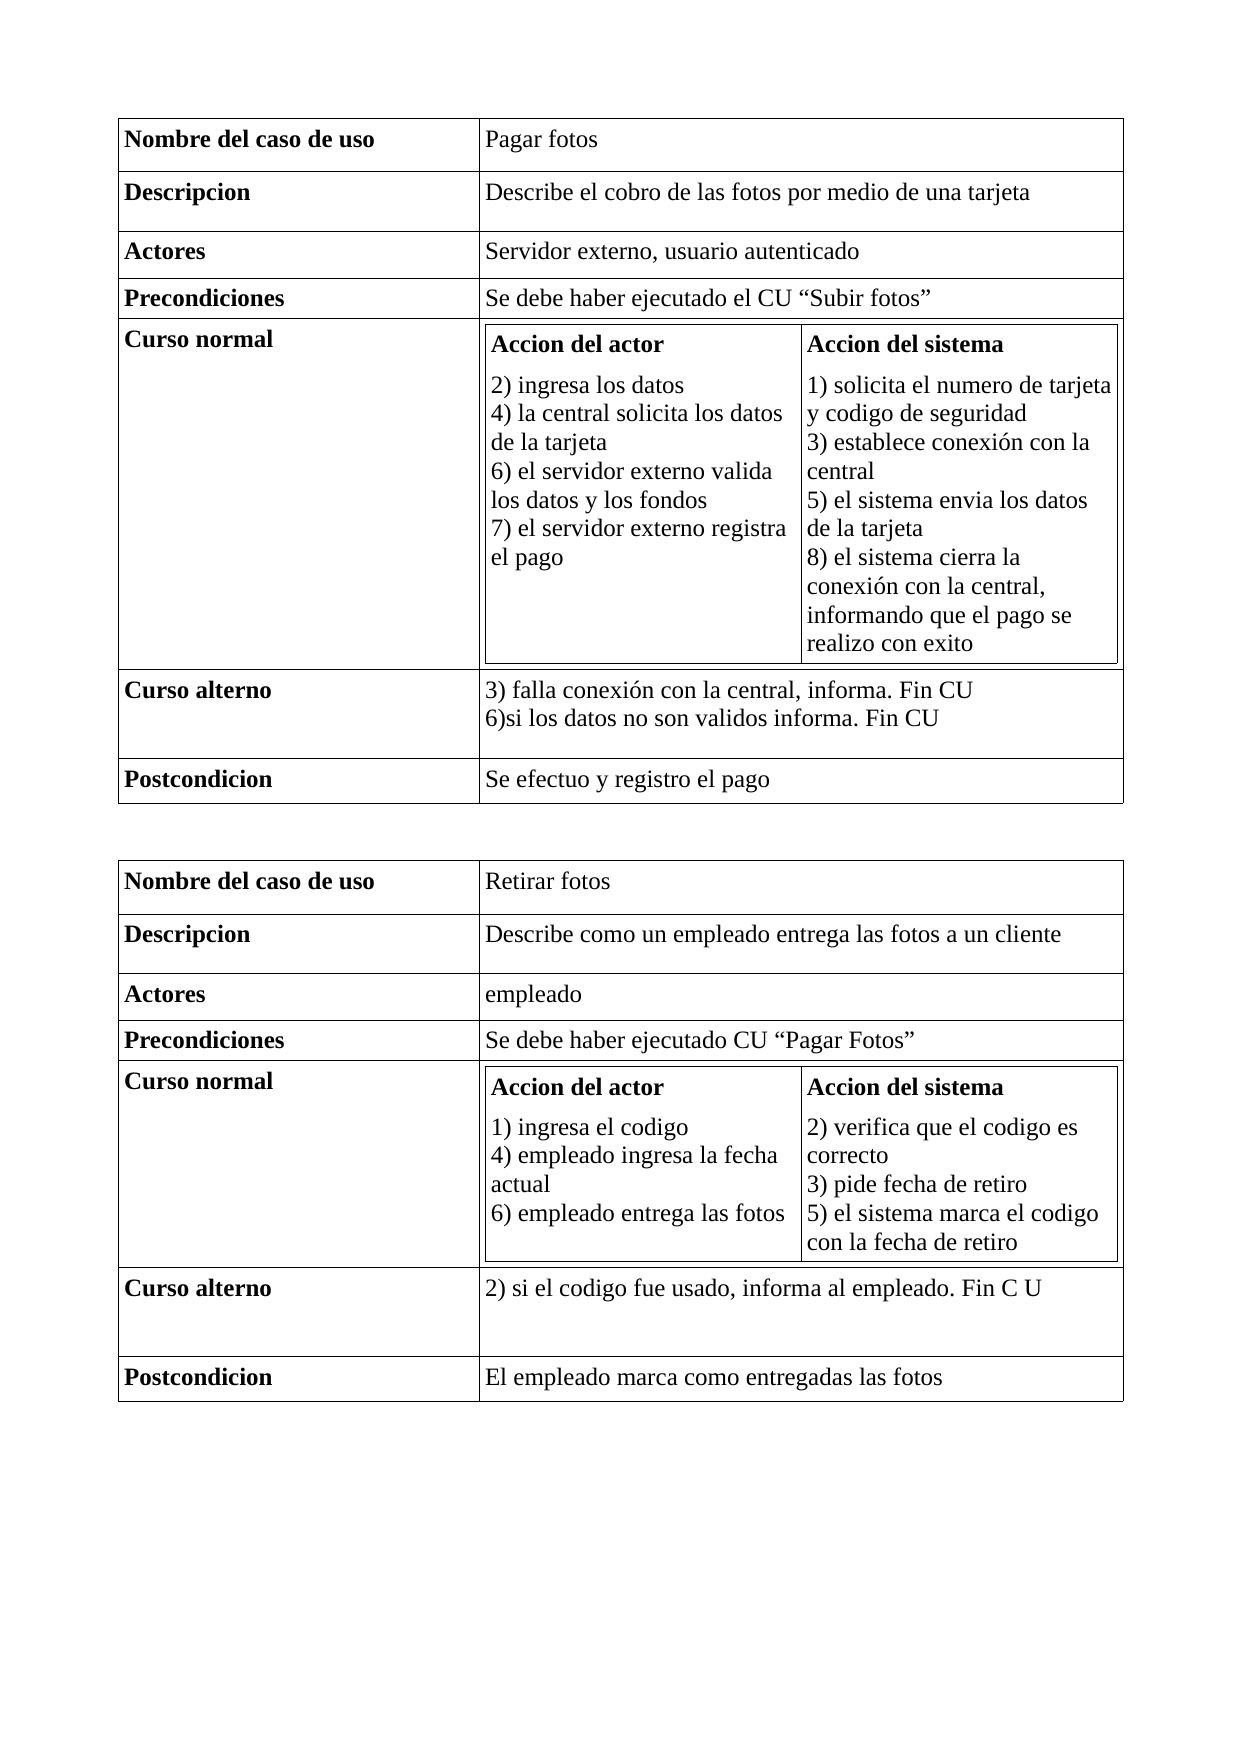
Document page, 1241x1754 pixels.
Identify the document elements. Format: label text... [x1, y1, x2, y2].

table_cell Servidor externo, usuario autenticado [480, 232, 1123, 277]
table_cell 2) ingresa los datos 4) la central solicita los datos de la tarjeta 6) el servidor externo valida los datos y los fondos 7) el servidor externo registra el pago [486, 364, 801, 663]
table_header Nombre del caso de uso [119, 119, 479, 171]
table_cell Se debe haber ejecutado CU “Pagar Fotos” [480, 1021, 1123, 1060]
table_cell [480, 319, 1123, 669]
table_cell Precondiciones [119, 1021, 479, 1060]
table_cell 3) falla conexión con la central, informa. Fin CU 6)si los datos no son validos informa. Fin CU [480, 670, 1123, 758]
table_cell 2) verifica que el codigo es correcto 3) pide fecha de retiro 5) el sistema marca el codigo con la fecha de retiro [802, 1106, 1117, 1261]
table_header Accion del actor [486, 1067, 801, 1106]
table_cell 2) si el codigo fue usado, informa al empleado. Fin C U [480, 1268, 1123, 1356]
table_cell empleado [480, 974, 1123, 1020]
table_cell Descripcion [119, 915, 479, 973]
table_cell Precondiciones [119, 279, 479, 318]
table_header Nombre del caso de uso [119, 861, 479, 913]
table_header Accion del sistema [802, 1067, 1117, 1106]
table_cell 1) ingresa el codigo 4) empleado ingresa la fecha actual 6) empleado entrega las fotos [486, 1106, 801, 1261]
table_cell Postcondicion [119, 1357, 479, 1401]
table_cell Se debe haber ejecutado el CU “Subir fotos” [480, 279, 1123, 318]
table_cell Curso alterno [119, 670, 479, 758]
table_cell Actores [119, 974, 479, 1020]
table_cell Describe el cobro de las fotos por medio de una tarjeta [480, 172, 1123, 231]
table_cell Postcondicion [119, 759, 479, 803]
table_cell Actores [119, 232, 479, 277]
table_cell Curso normal [119, 1061, 479, 1267]
table_cell Se efectuo y registro el pago [480, 759, 1123, 803]
table_header Accion del sistema [802, 325, 1117, 364]
table_header Pagar fotos [480, 119, 1123, 171]
table_cell El empleado marca como entregadas las fotos [480, 1357, 1123, 1401]
table_cell Describe como un empleado entrega las fotos a un cliente [480, 915, 1123, 973]
table_cell Descripcion [119, 172, 479, 231]
table_header Retirar fotos [480, 861, 1123, 913]
table_cell Curso alterno [119, 1268, 479, 1356]
table_cell 1) solicita el numero de tarjeta y codigo de seguridad 3) establece conexión con la central 5) el sistema envia los datos de la tarjeta 8) el sistema cierra la conexión con la central, informando que el pago se realizo con exito [802, 364, 1117, 663]
table_header Accion del actor [486, 325, 801, 364]
table_cell [480, 1061, 1123, 1267]
table_cell Curso normal [119, 319, 479, 669]
